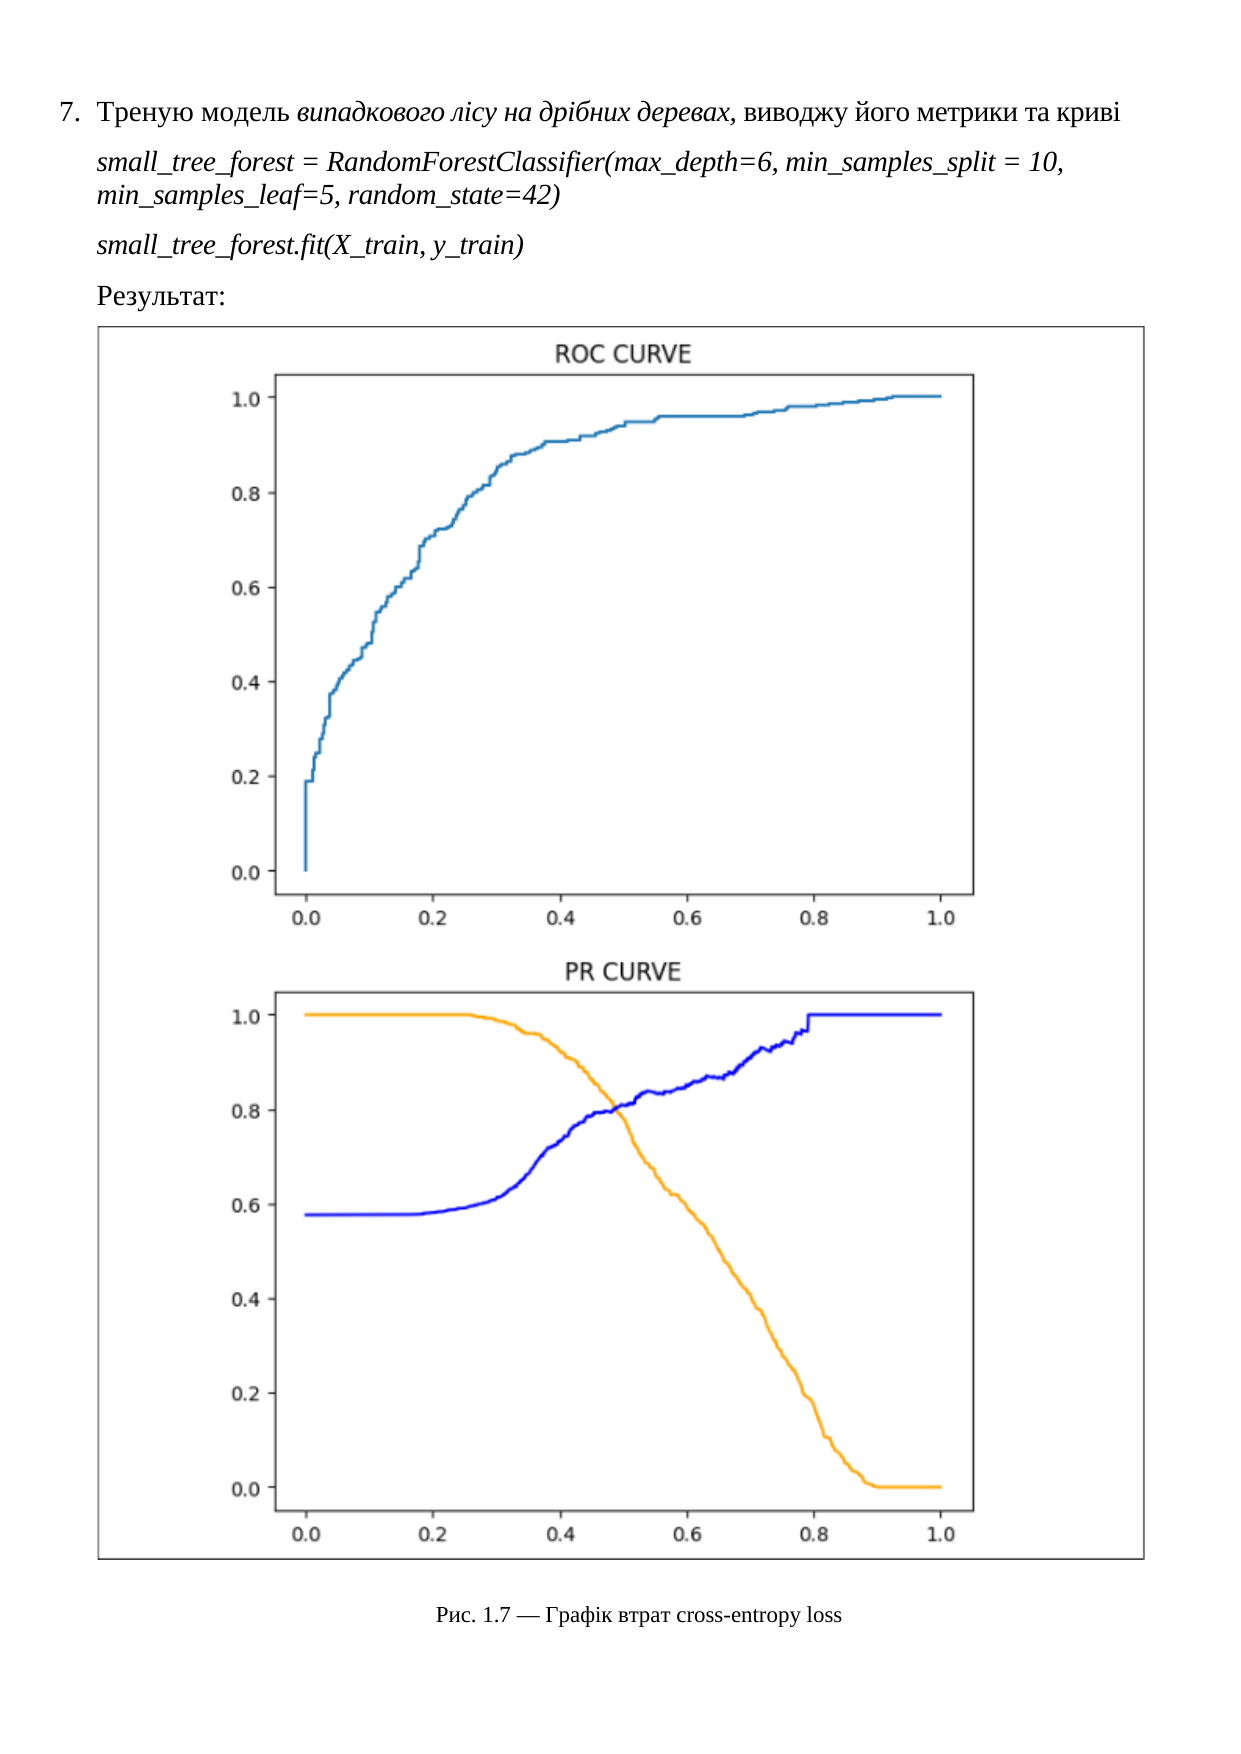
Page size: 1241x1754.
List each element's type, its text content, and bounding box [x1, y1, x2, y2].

text small_tree_forest = RandomForestClassifier(max_depth=6, min_samples_split = 10, min_samples_leaf=5, random_state=42) [96, 144, 1240, 211]
list Треную модель випадкового лісу на дрібних деревах, виводжу його метрики та криві [59, 94, 1240, 127]
text small_tree_forest.fit(X_train, y_train) [96, 227, 1240, 261]
picture [97, 326, 1145, 1560]
list Рис. 1.7 — Графік втрат cross-entropy loss [96, 399, 1182, 1627]
list Результат: [59, 278, 1182, 311]
